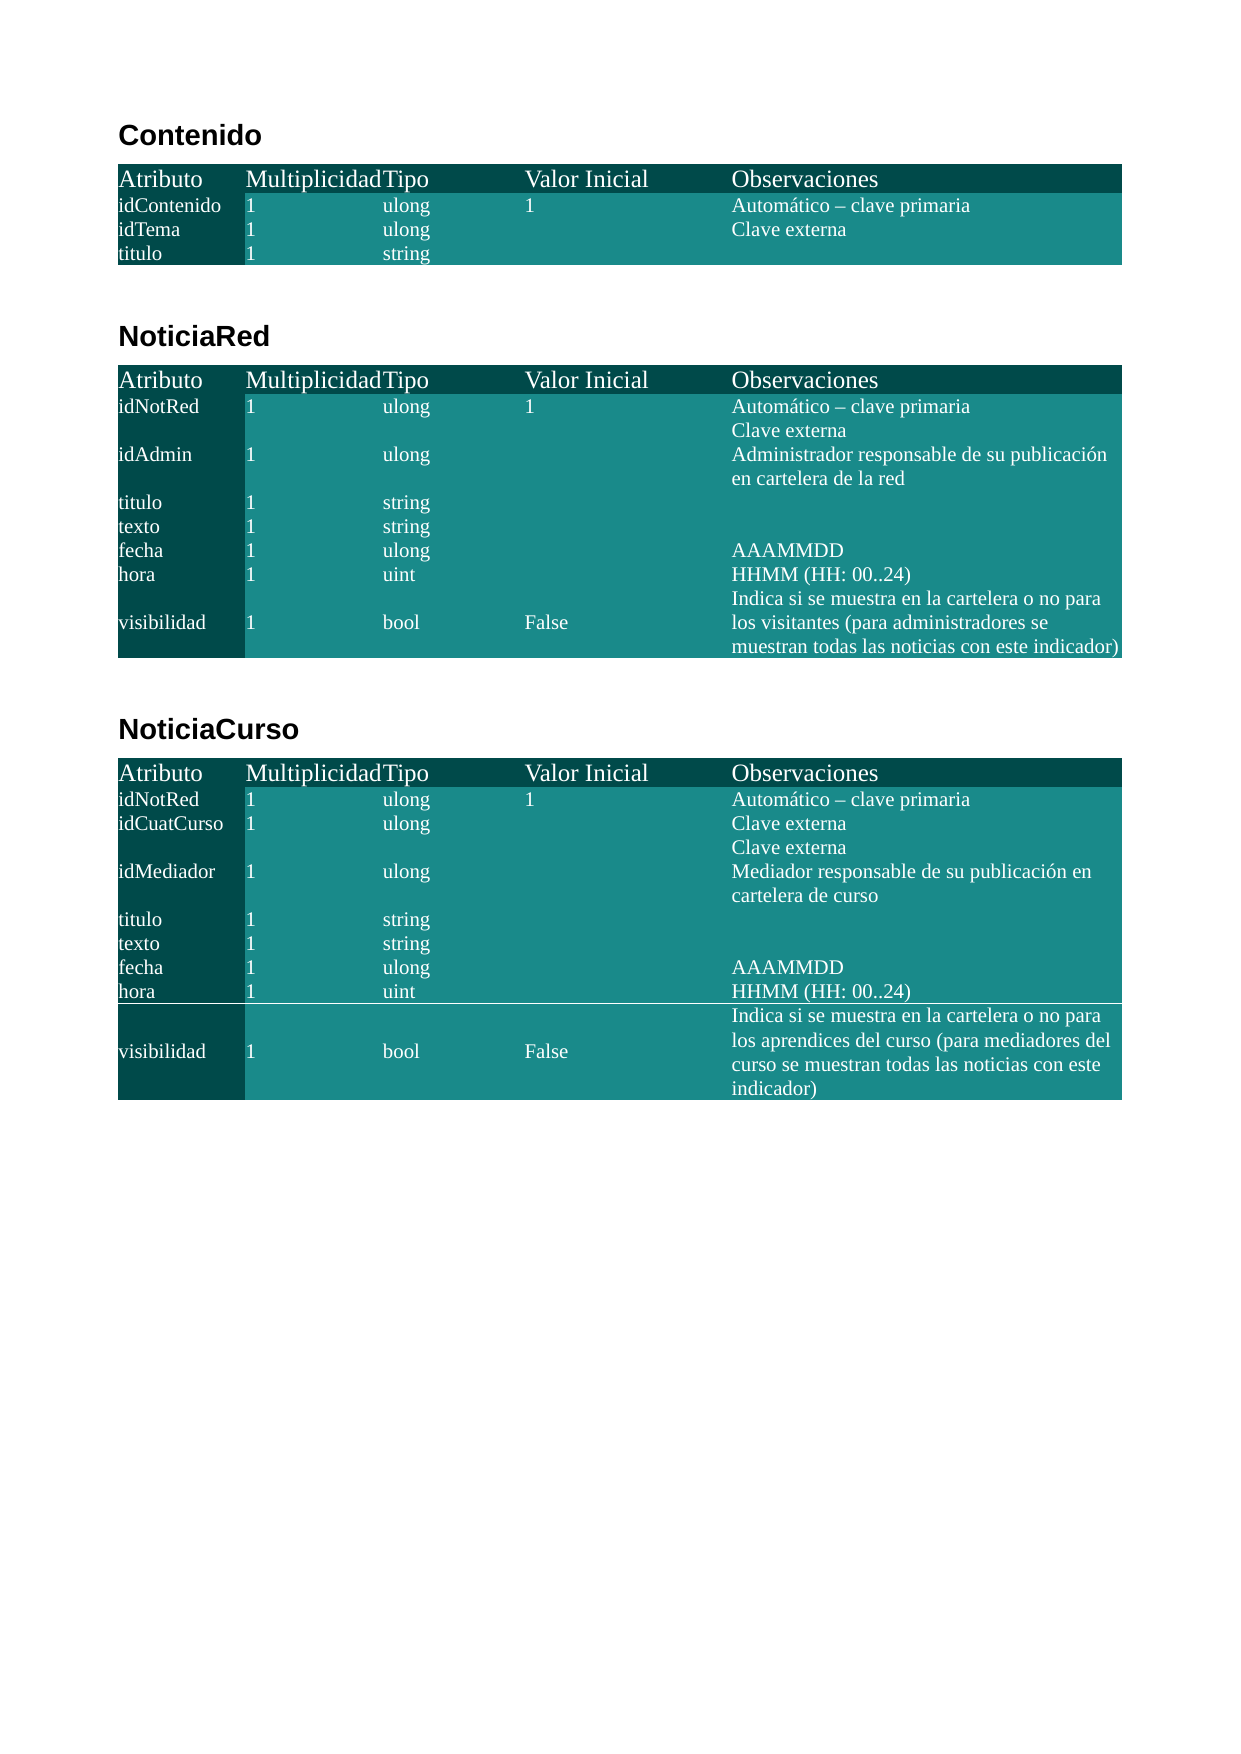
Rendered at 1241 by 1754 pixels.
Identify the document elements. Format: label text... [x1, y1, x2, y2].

table_cell 1 [245, 490, 383, 514]
table_cell string [383, 907, 524, 931]
table_cell idCuatCurso [118, 811, 245, 835]
table_cell ulong [383, 418, 524, 490]
table_cell [731, 490, 1122, 514]
table_cell 1 [245, 931, 383, 955]
table_cell ulong [383, 394, 524, 418]
table_header Atributo [118, 164, 245, 193]
table_cell 1 [524, 787, 731, 811]
table_cell Indica si se muestra en la cartelera o no para los visitantes (para administradores se muestran todas las noticias con este indicador) [731, 586, 1122, 658]
table_cell 1 [245, 811, 383, 835]
table_cell ulong [383, 787, 524, 811]
table_cell 1 [524, 193, 731, 217]
table_cell uint [383, 979, 524, 1003]
table_cell ulong [383, 538, 524, 562]
table_cell HHMM (HH: 00..24) [731, 979, 1122, 1003]
table_cell [524, 538, 731, 562]
table_cell 1 [245, 562, 383, 586]
subtitle Contenido [118, 118, 1122, 152]
table_cell Clave externa Administrador responsable de su publicación en cartelera de la red [731, 418, 1122, 490]
table_cell 1 [245, 538, 383, 562]
table_cell Clave externa Mediador responsable de su publicación en cartelera de curso [731, 835, 1122, 907]
table_header Observaciones [731, 758, 1122, 787]
table_cell idTema [118, 217, 245, 241]
table_header Observaciones [731, 365, 1122, 394]
table_cell 1 [245, 193, 383, 217]
table_cell Clave externa [731, 217, 1122, 241]
table_cell [524, 418, 731, 490]
table_cell titulo [118, 241, 245, 265]
table_cell idMediador [118, 835, 245, 907]
table_cell Automático – clave primaria [731, 394, 1122, 418]
table_cell visibilidad [118, 586, 245, 658]
table_cell 1 [245, 418, 383, 490]
table_cell [731, 931, 1122, 955]
table_cell Clave externa [731, 811, 1122, 835]
table_header Valor Inicial [524, 164, 731, 193]
table_cell ulong [383, 217, 524, 241]
table_header Tipo [383, 164, 524, 193]
table_cell idNotRed [118, 787, 245, 811]
table_cell [524, 979, 731, 1003]
table_cell [731, 907, 1122, 931]
table_cell string [383, 490, 524, 514]
table_header Valor Inicial [524, 758, 731, 787]
table_header Multiplicidad [245, 758, 383, 787]
table_cell hora [118, 979, 245, 1003]
table_cell [524, 907, 731, 931]
table_header Multiplicidad [245, 365, 383, 394]
table_cell 1 [245, 907, 383, 931]
table_cell [524, 490, 731, 514]
table_cell 1 [524, 394, 731, 418]
subtitle NoticiaCurso [118, 712, 1122, 746]
table_cell ulong [383, 955, 524, 979]
table_cell [524, 514, 731, 538]
table_cell titulo [118, 907, 245, 931]
table_cell string [383, 241, 524, 265]
table_cell texto [118, 514, 245, 538]
table_cell Automático – clave primaria [731, 193, 1122, 217]
table_header Atributo [118, 365, 245, 394]
table_cell AAAMMDD [731, 955, 1122, 979]
table_cell texto [118, 931, 245, 955]
table_cell 1 [245, 955, 383, 979]
table_cell False [524, 586, 731, 658]
table_cell titulo [118, 490, 245, 514]
subtitle NoticiaRed [118, 319, 1122, 352]
table_cell 1 [245, 514, 383, 538]
table_cell 1 [245, 217, 383, 241]
table_cell HHMM (HH: 00..24) [731, 562, 1122, 586]
table_cell 1 [245, 1004, 383, 1100]
table_header Tipo [383, 365, 524, 394]
table_header Atributo [118, 758, 245, 787]
table_cell False [524, 1004, 731, 1100]
table_cell ulong [383, 811, 524, 835]
table_cell 1 [245, 835, 383, 907]
table_cell [524, 241, 731, 265]
table_cell idContenido [118, 193, 245, 217]
table_cell [524, 955, 731, 979]
table_cell idNotRed [118, 394, 245, 418]
table_cell [731, 241, 1122, 265]
table_cell 1 [245, 979, 383, 1003]
table_header Valor Inicial [524, 365, 731, 394]
table_cell Indica si se muestra en la cartelera o no para los aprendices del curso (para mediadores del curso se muestran todas las noticias con este indicador) [731, 1004, 1122, 1100]
table_cell uint [383, 562, 524, 586]
table_cell [524, 811, 731, 835]
table_cell idAdmin [118, 418, 245, 490]
table_header Multiplicidad [245, 164, 383, 193]
table_cell bool [383, 1004, 524, 1100]
table_cell Automático – clave primaria [731, 787, 1122, 811]
table_cell fecha [118, 538, 245, 562]
table_cell visibilidad [118, 1004, 245, 1100]
table_header Observaciones [731, 164, 1122, 193]
table_header Tipo [383, 758, 524, 787]
table_cell 1 [245, 586, 383, 658]
table_cell 1 [245, 787, 383, 811]
table_cell string [383, 514, 524, 538]
table_cell hora [118, 562, 245, 586]
table_cell 1 [245, 394, 383, 418]
table_cell [524, 562, 731, 586]
table_cell [524, 835, 731, 907]
table_cell fecha [118, 955, 245, 979]
table_cell [731, 514, 1122, 538]
table_cell ulong [383, 193, 524, 217]
table_cell ulong [383, 835, 524, 907]
table_cell [524, 217, 731, 241]
table_cell string [383, 931, 524, 955]
table_cell bool [383, 586, 524, 658]
table_cell AAAMMDD [731, 538, 1122, 562]
table_cell 1 [245, 241, 383, 265]
table_cell [524, 931, 731, 955]
